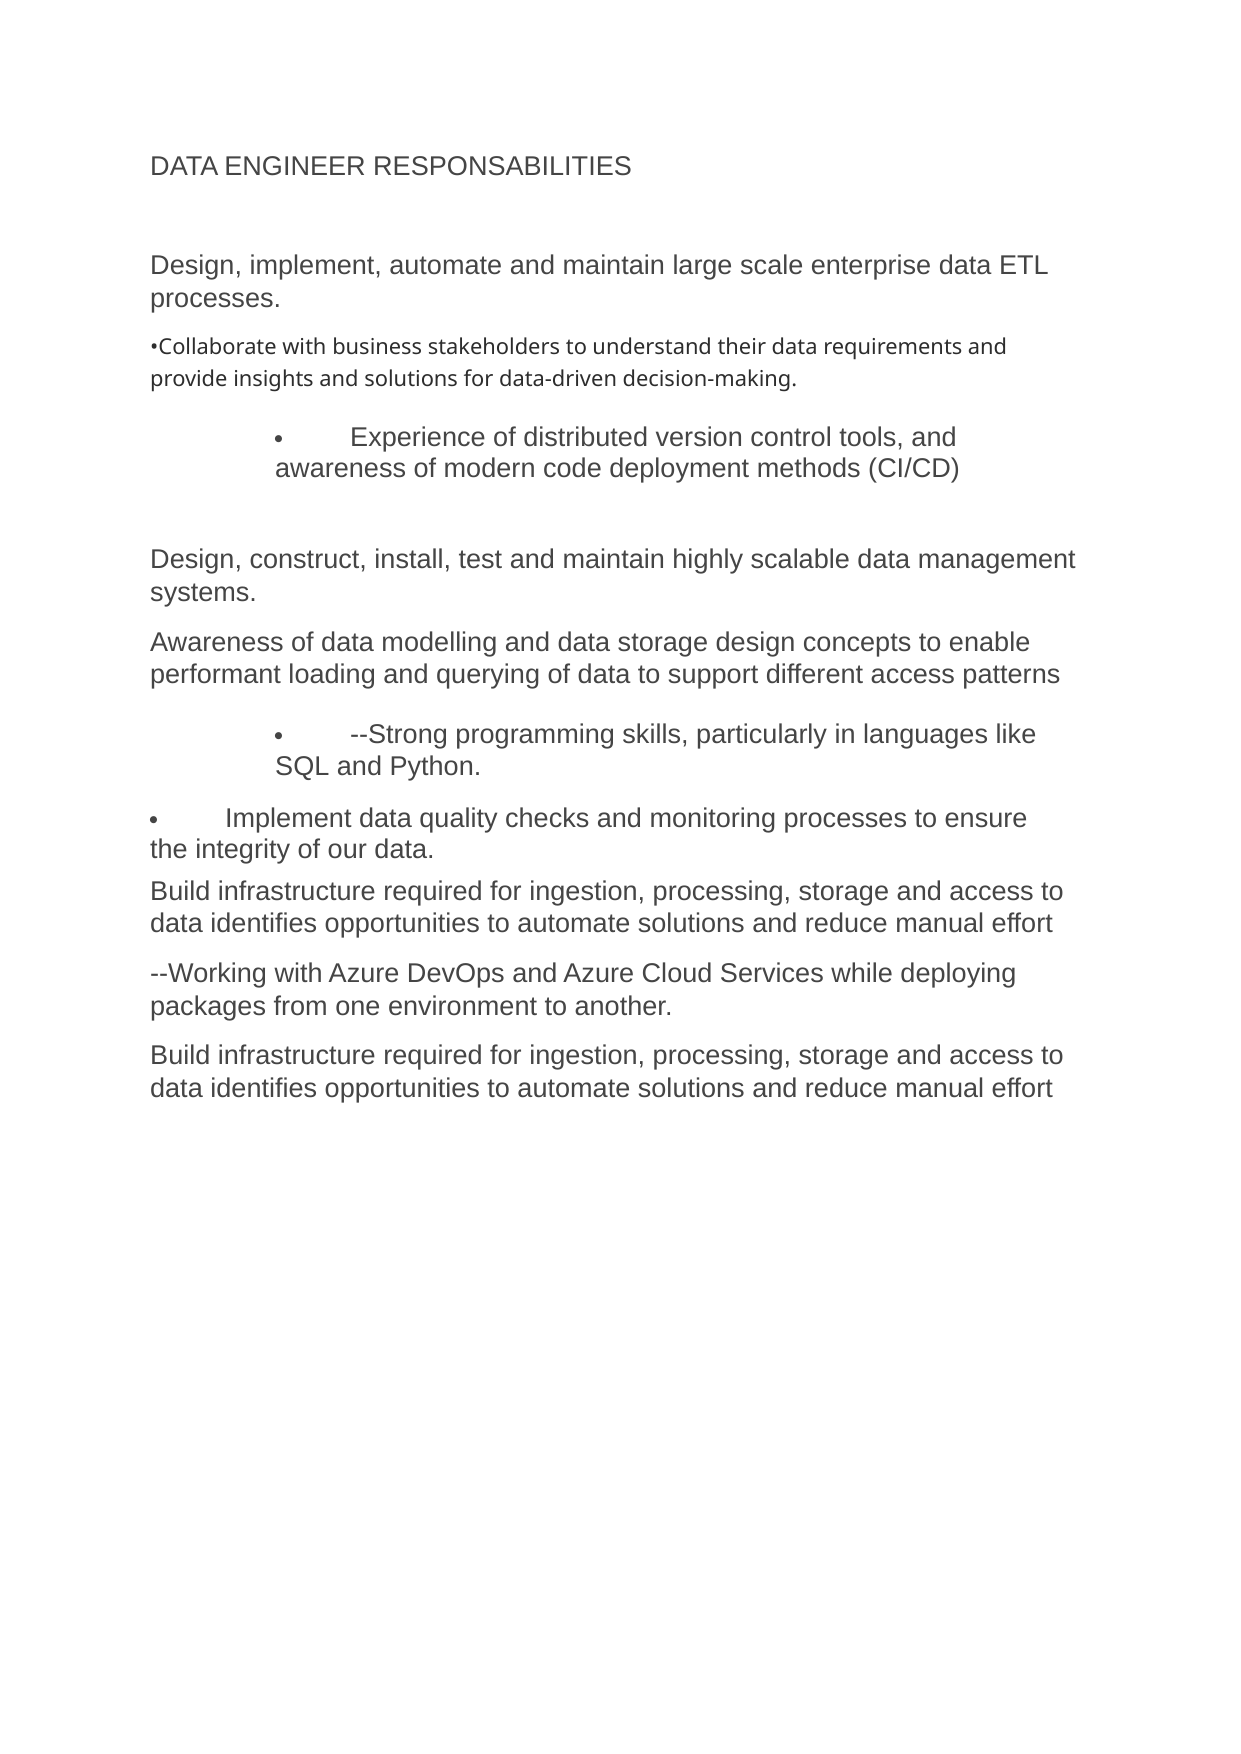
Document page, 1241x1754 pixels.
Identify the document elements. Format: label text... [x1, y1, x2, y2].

text Design, construct, install, test and maintain highly scalable data management systems. [150, 543, 1090, 607]
text Awareness of data modelling and data storage design concepts to enable performant loading and querying of data to support different access patterns [150, 626, 1090, 689]
text Build infrastructure required for ingestion, processing, storage and access to data identifies opportunities to automate solutions and reduce manual effort [150, 874, 1090, 938]
text •Collaborate with business stakeholders to understand their data requirements and provide insights and solutions for data-driven decision-making. [150, 331, 1090, 392]
text Build infrastructure required for ingestion, processing, storage and access to data identifies opportunities to automate solutions and reduce manual effort [150, 1039, 1090, 1103]
text --Working with Azure DevOps and Azure Cloud Services while deploying packages from one environment to another. [150, 957, 1090, 1021]
list --Strong programming skills, particularly in languages like SQL and Python. [275, 718, 1065, 781]
list Implement data quality checks and monitoring processes to ensure the integrity of our data. [150, 802, 1065, 864]
text Design, implement, automate and maintain large scale enterprise data ETL processes. [150, 249, 1090, 313]
list Experience of distributed version control tools, and awareness of modern code deployment methods (CI/CD) [275, 421, 1065, 483]
text DATA ENGINEER RESPONSABILITIES [150, 150, 1090, 181]
